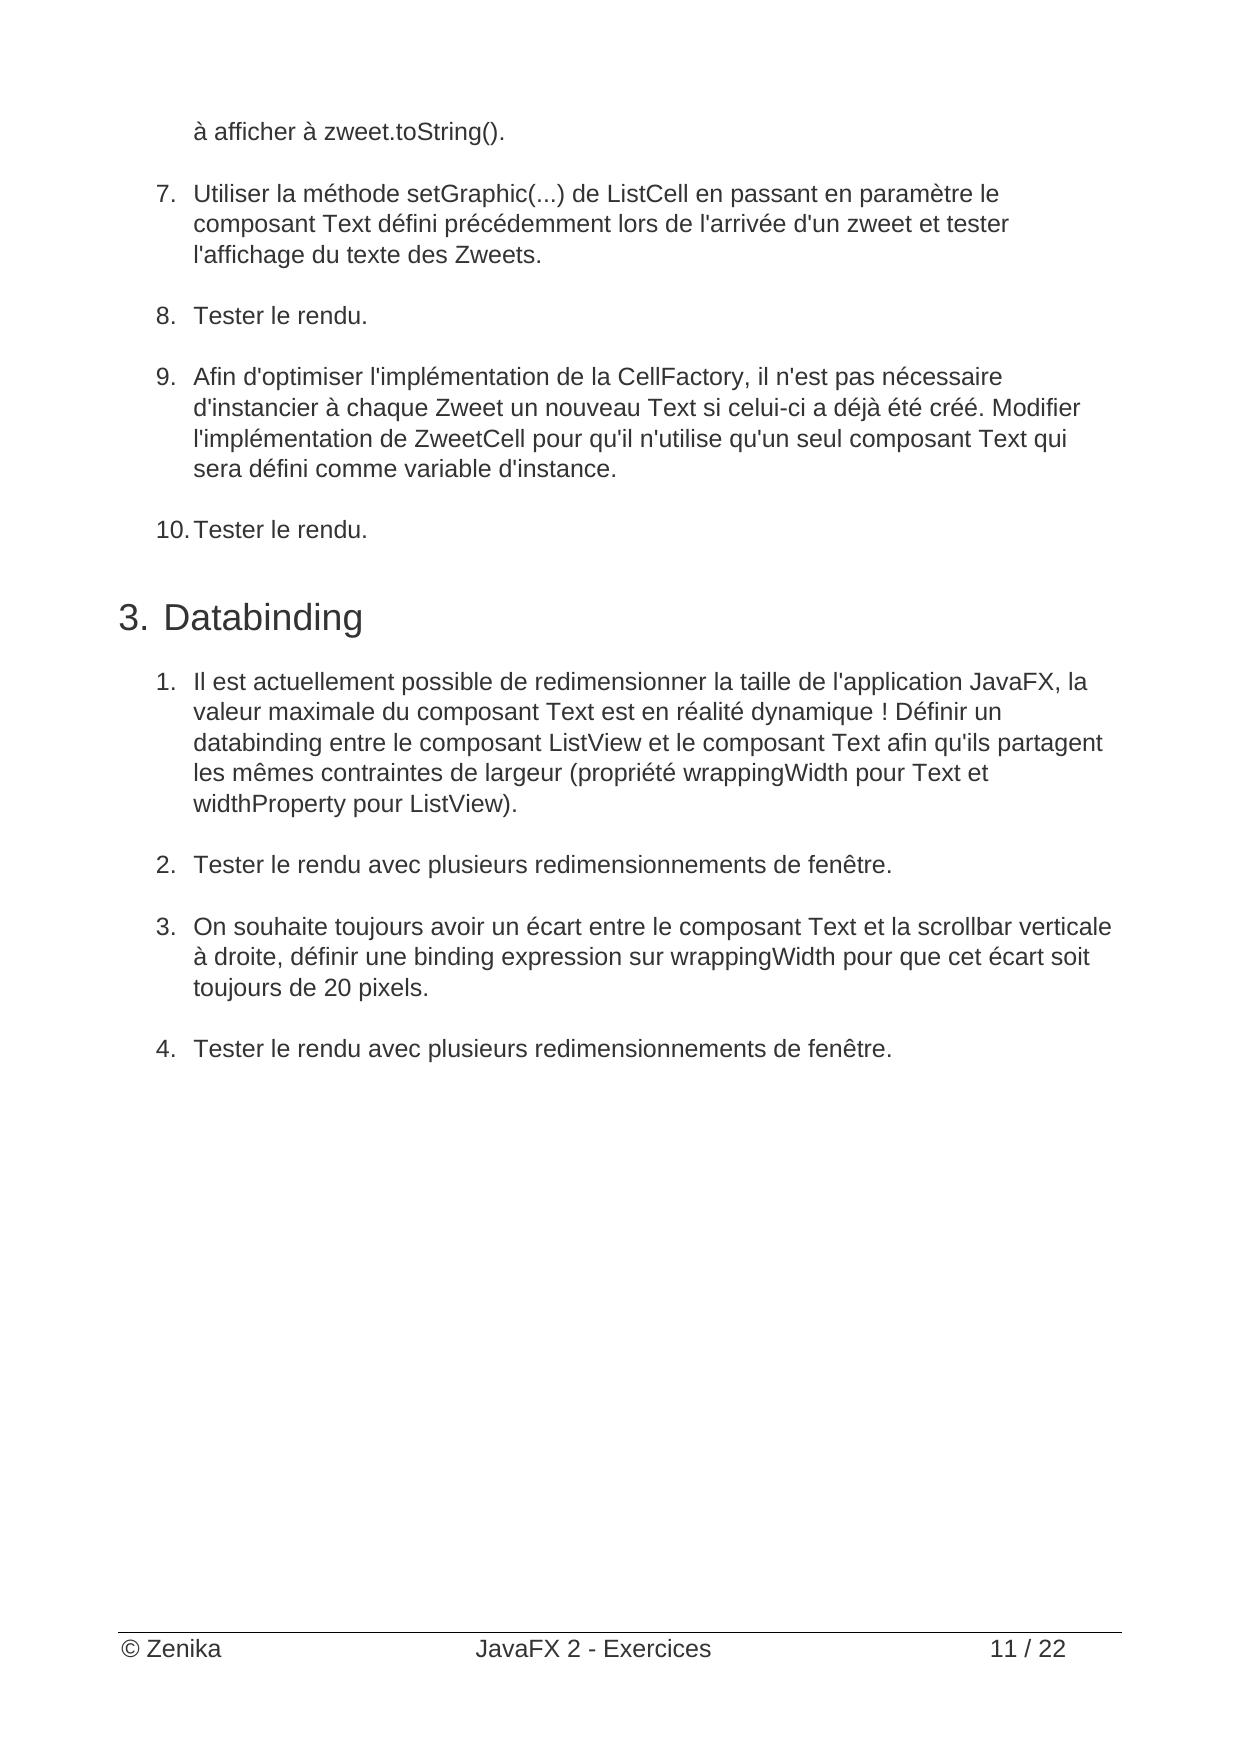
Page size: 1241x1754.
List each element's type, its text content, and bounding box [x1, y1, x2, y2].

list Il est actuellement possible de redimensionner la taille de l'application JavaFX, la valeur maximale du composant Text est en réalité dynamique ! Définir un databinding entre le composant ListView et le composant Text afin qu'ils partagent les mêmes contraintes de largeur (propriété wrappingWidth pour Text et widthProperty pour ListView). [156, 667, 1122, 848]
list On souhaite toujours avoir un écart entre le composant Text et la scrollbar verticale à droite, définir une binding expression sur wrappingWidth pour que cet écart soit toujours de 20 pixels. [156, 912, 1122, 1032]
subtitle Databinding [118, 596, 1122, 638]
list Tester le rendu avec plusieurs redimensionnements de fenêtre. [156, 1035, 1122, 1063]
list Tester le rendu avec plusieurs redimensionnements de fenêtre. [156, 851, 1122, 909]
list Afin d'optimiser l'implémentation de la CellFactory, il n'est pas nécessaire d'instancier à chaque Zweet un nouveau Text si celui-ci a déjà été créé. Modifier l'implémentation de ZweetCell pour qu'il n'utilise qu'un seul composant Text qui sera défini comme variable d'instance. [156, 363, 1122, 513]
list à afficher à zweet.toString(). [156, 118, 1122, 177]
list Tester le rendu. [156, 302, 1122, 360]
list Utiliser la méthode setGraphic(...) de ListCell en passant en paramètre le composant Text défini précédemment lors de l'arrivée d'un zweet et tester l'affichage du texte des Zweets. [156, 179, 1122, 299]
list Tester le rendu. [156, 516, 1122, 544]
